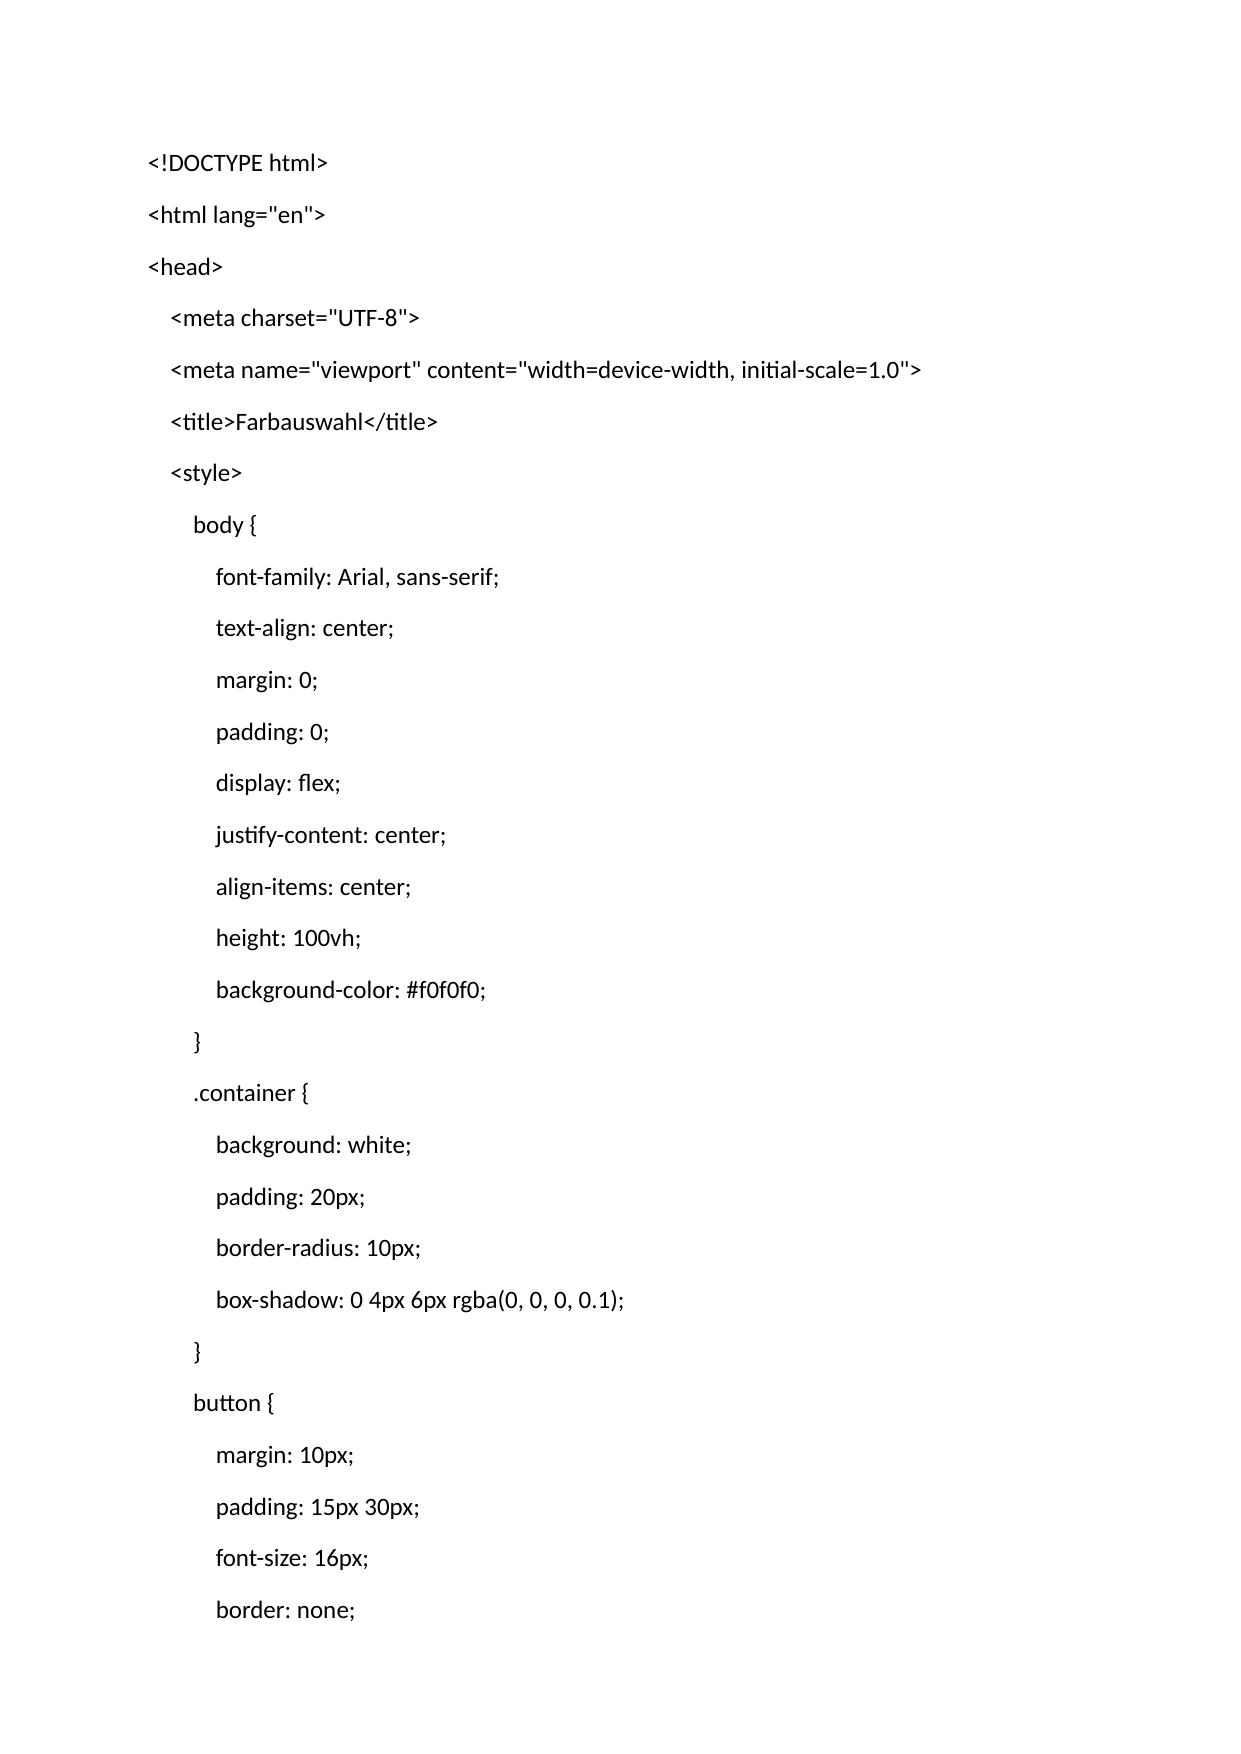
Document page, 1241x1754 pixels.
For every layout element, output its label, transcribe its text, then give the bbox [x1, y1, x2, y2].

text display: flex; [148, 768, 1093, 798]
text <title>Farbauswahl</title> [148, 406, 1093, 436]
text font-size: 16px; [148, 1543, 1093, 1573]
text background-color: #f0f0f0; [148, 974, 1093, 1005]
text <head> [148, 251, 1093, 281]
text body { [148, 509, 1093, 540]
text <html lang="en"> [148, 199, 1093, 230]
text <!DOCTYPE html> [148, 148, 1093, 178]
text height: 100vh; [148, 923, 1093, 953]
text align-items: center; [148, 871, 1093, 901]
text } [148, 1026, 1093, 1056]
text text-align: center; [148, 613, 1093, 643]
text margin: 10px; [148, 1439, 1093, 1470]
text <meta name="viewport" content="width=device-width, initial-scale=1.0"> [148, 354, 1093, 385]
text <meta charset="UTF-8"> [148, 303, 1093, 333]
text border: none; [148, 1594, 1093, 1625]
text padding: 0; [148, 716, 1093, 746]
text button { [148, 1388, 1093, 1418]
text justify-content: center; [148, 819, 1093, 850]
text padding: 20px; [148, 1181, 1093, 1211]
text } [148, 1336, 1093, 1366]
text border-radius: 10px; [148, 1233, 1093, 1263]
text margin: 0; [148, 664, 1093, 695]
text .container { [148, 1078, 1093, 1108]
text <style> [148, 458, 1093, 488]
text box-shadow: 0 4px 6px rgba(0, 0, 0, 0.1); [148, 1284, 1093, 1315]
text background: white; [148, 1129, 1093, 1160]
text font-family: Arial, sans-serif; [148, 561, 1093, 591]
text padding: 15px 30px; [148, 1491, 1093, 1521]
